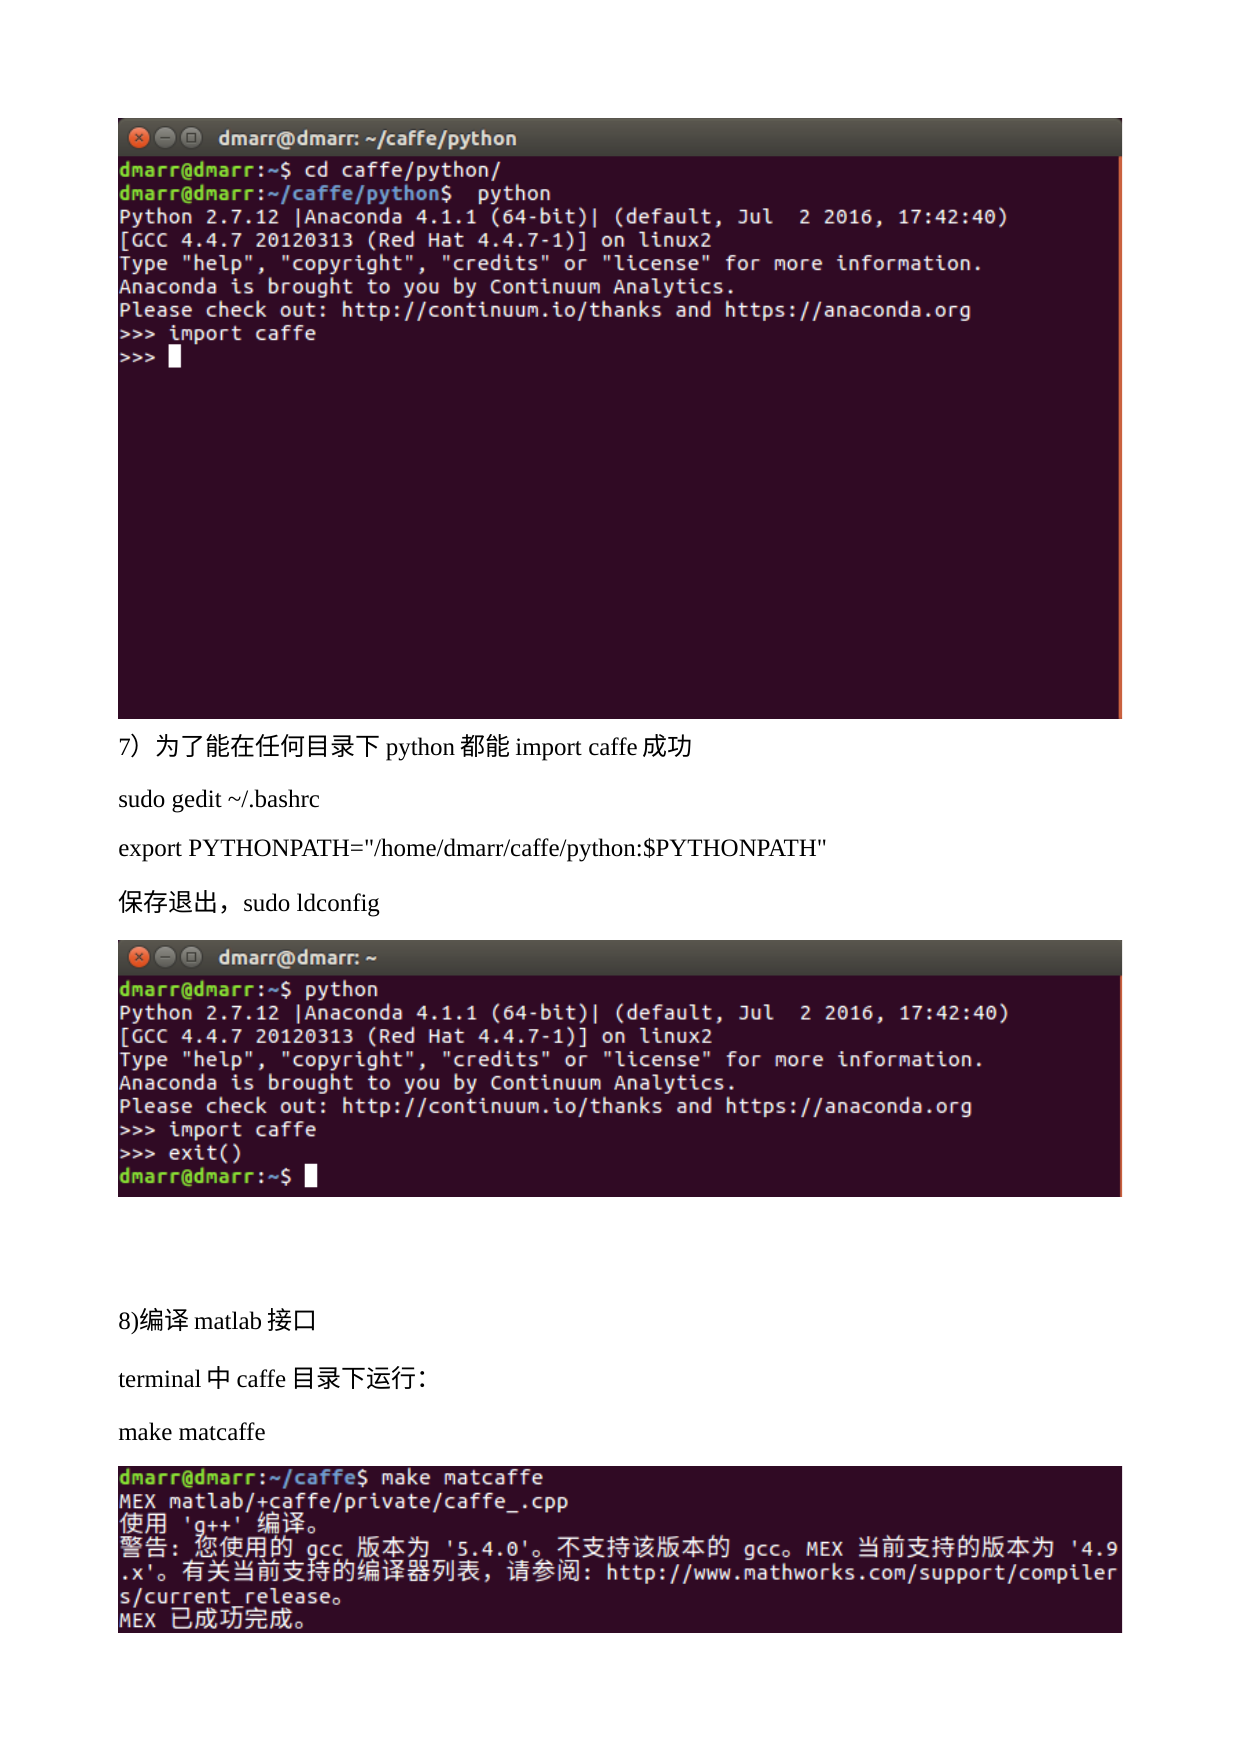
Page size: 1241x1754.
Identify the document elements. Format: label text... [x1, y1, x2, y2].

text terminal中caffe目录下运行： [118, 1359, 1122, 1395]
text 8)编译matlab接口 [118, 1301, 1122, 1337]
picture [118, 118, 1123, 719]
picture [118, 940, 1123, 1197]
picture [118, 1466, 1123, 1633]
text make matcaffe [118, 1417, 1122, 1446]
text 保存退出，sudo ldconfig [118, 882, 1122, 918]
text sudo gedit ~/.bashrc [118, 784, 1122, 813]
text 7）为了能在任何目录下python都能import caffe成功 [118, 719, 1122, 762]
text export PYTHONPATH="/home/dmarr/caffe/python:$PYTHONPATH" [118, 833, 1122, 862]
